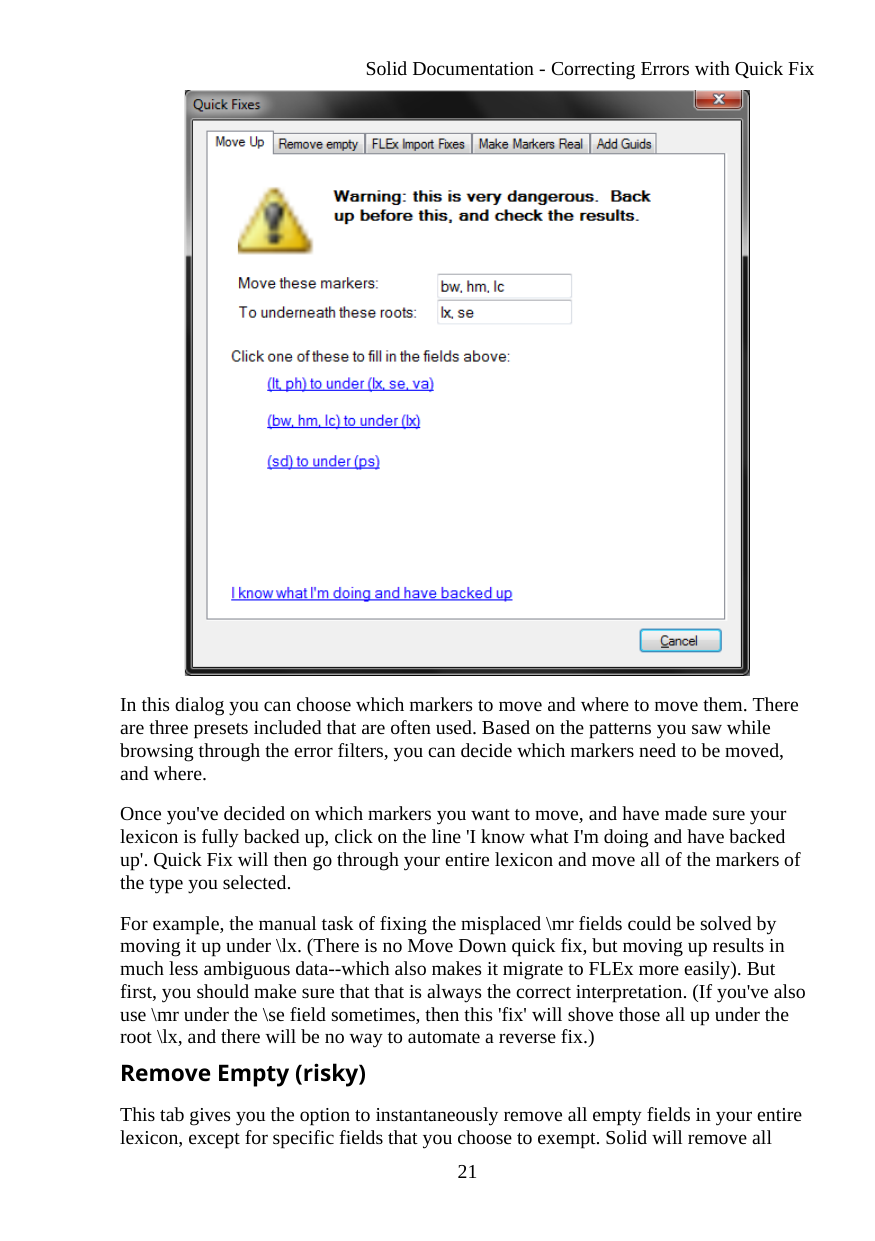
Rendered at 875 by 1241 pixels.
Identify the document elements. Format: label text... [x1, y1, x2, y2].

text This tab gives you the option to instantaneously remove all empty fields in your entire lexicon, except for specific fields that you choose to exempt. Solid will remove all [120, 1103, 814, 1149]
text In this dialog you can choose which markers to move and where to move them. There are three presets included that are often used. Based on the patterns you saw while browsing through the error filters, you can decide which markers need to be moved, and where. [120, 693, 814, 784]
text For example, the manual task of fixing the misplaced \mr fields could be solved by moving it up under \lx. (There is no Move Down quick fix, but moving up results in much less ambiguous data--which also makes it migrate to FLEx more easily). But first, you should make sure that that is always the correct interpretation. (If you've also use \mr under the \se field sometimes, then this 'fix' will shove those all up under the root \lx, and there will be no way to automate a reverse fix.) [120, 911, 814, 1048]
picture [184, 90, 750, 676]
text Once you've decided on which markers you want to move, and have made sure your lexicon is fully backed up, click on the line 'I know what I'm doing and have backed up'. Quick Fix will then go through your entire lexicon and move all of the markers of the type you selected. [120, 802, 814, 893]
subtitle Remove Empty (risky) [120, 1057, 814, 1088]
